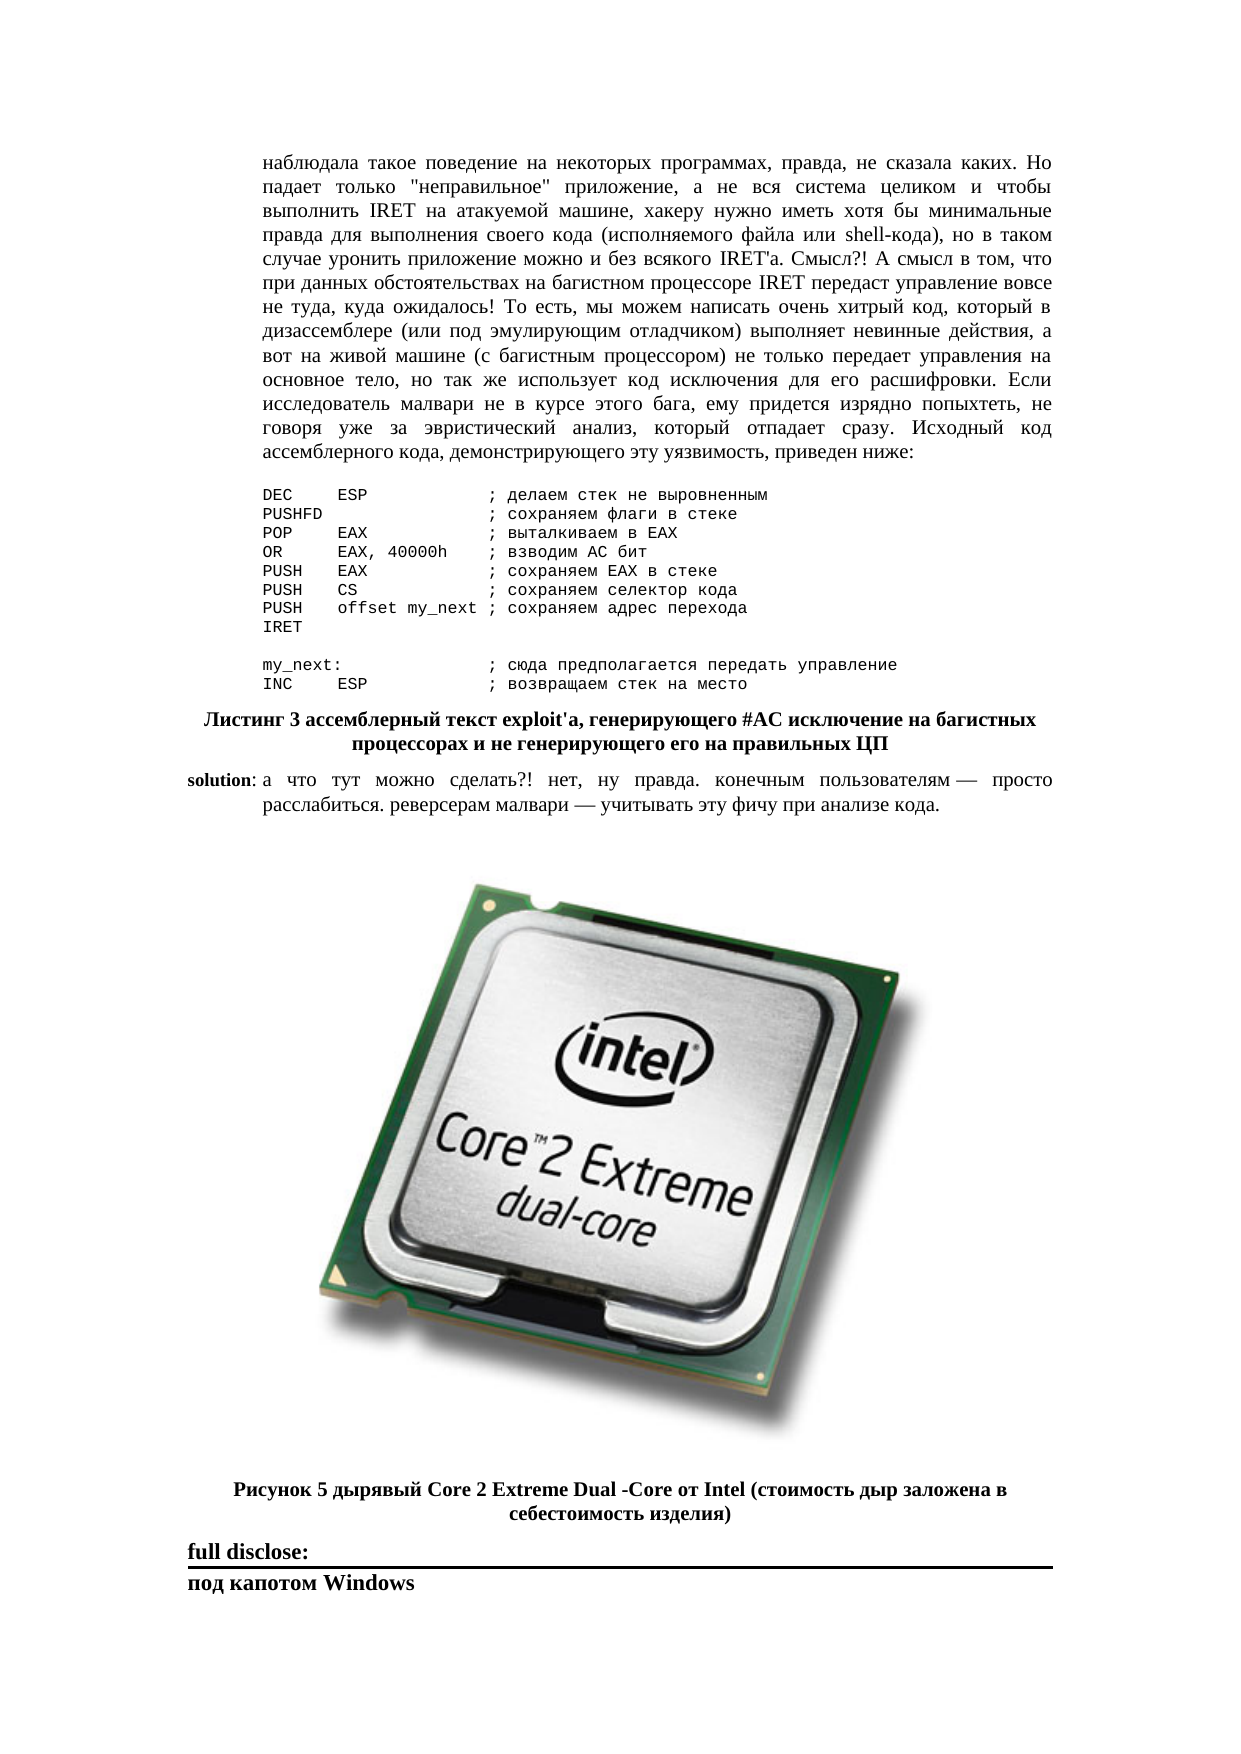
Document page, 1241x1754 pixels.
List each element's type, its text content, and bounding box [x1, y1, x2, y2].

text OR EAX, 40000h ; взводим AC бит [262, 543, 1053, 562]
text PUSH offset my_next ; сохраняем адрес перехода [262, 600, 1053, 619]
text Листинг 3 ассемблерный текст exploit'а, генерирующего #AC исключение на багистных процессорах и не генерирующего его на правильных ЦП [187, 707, 1053, 755]
text INC ESP ; возвращаем стек на место [262, 675, 1053, 694]
text my_next: ; сюда предполагается передать управление [262, 657, 1053, 675]
text PUSH CS ; сохраняем селектор кода [262, 581, 1053, 600]
text под капотом Windows [187, 1569, 1053, 1596]
text solution: а что тут можно сделать?! нет, ну правда. конечным пользователям — просто расслабиться. реверсерам малвари — учитывать эту фичу при анализе кода. [187, 767, 1053, 816]
text full disclose: [187, 1538, 1053, 1569]
text DEC ESP ; делаем стек не выровненным [262, 487, 1053, 506]
text POP EAX ; выталкиваем в EAX [262, 524, 1053, 543]
text IRET [262, 619, 1053, 638]
picture [307, 839, 933, 1465]
text PUSHFD ; сохраняем флаги в стеке [262, 506, 1053, 524]
text Рисунок 5 дырявый Core 2 Extreme Dual -Core от Intel (стоимость дыр заложена в себестоимость изделия) [187, 1477, 1053, 1525]
text наблюдала такое поведение на некоторых программах, правда, не сказала каких. Но падает только "неправильное" приложение, а не вся система целиком и чтобы выполнить IRET на атакуемой машине, хакеру нужно иметь хотя бы минимальные правда для выполнения своего кода (исполняемого файла или shell-кода), но в таком случае уронить приложение можно и без всякого IRET'а. Смысл?! А смысл в том, что при данных обстоятельствах на багистном процессоре IRET передаст управление вовсе не туда, куда ожидалось! То есть, мы можем написать очень хитрый код, который в дизассемблере (или под эмулирующим отладчиком) выполняет невинные действия, а вот на живой машине (с багистным процессором) не только передает управления на основное тело, но так же использует код исключения для его расшифровки. Если исследователь малвари не в курсе этого бага, ему придется изрядно попыхтеть, не говоря уже за эвристический анализ, который отпадает сразу. Исходный код ассемблерного кода, демонстрирующего эту уязвимость, приведен ниже: [187, 150, 1053, 463]
text PUSH EAX ; сохраняем EAX в стеке [262, 562, 1053, 581]
